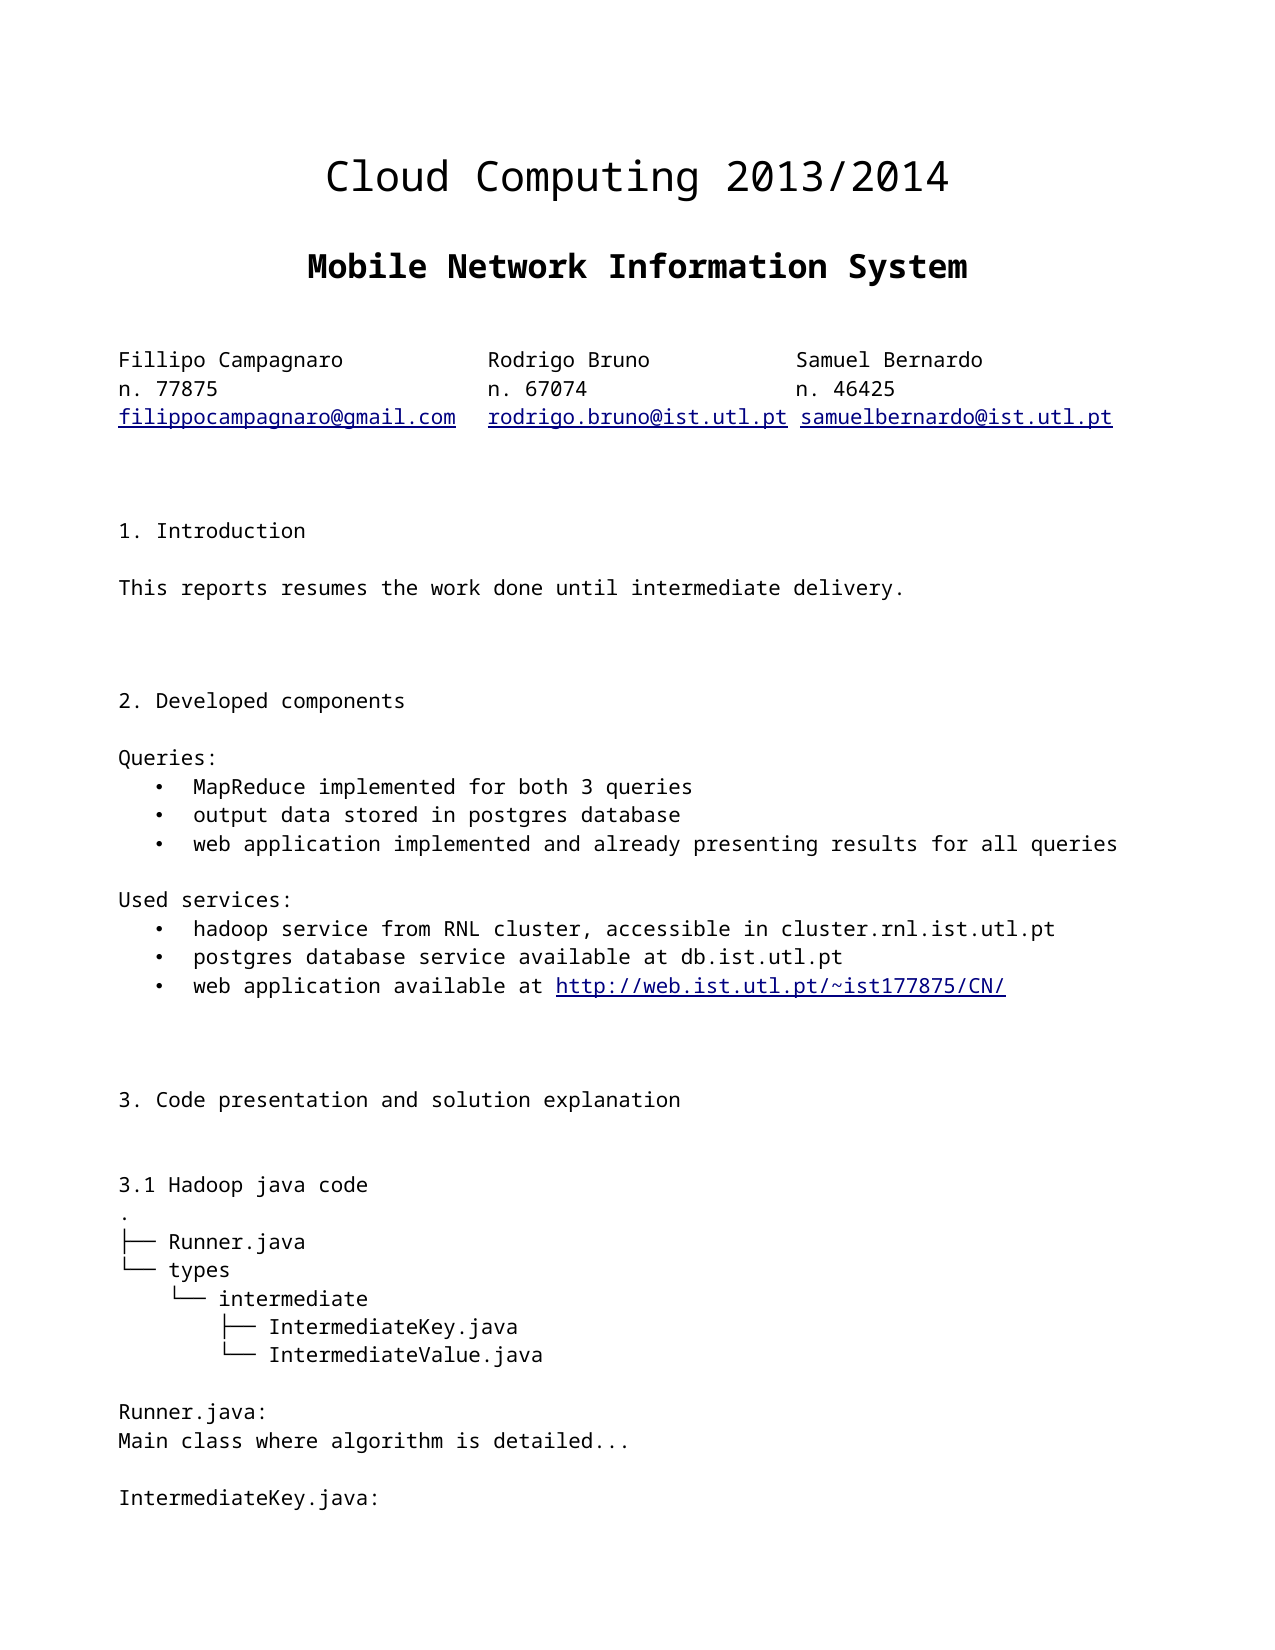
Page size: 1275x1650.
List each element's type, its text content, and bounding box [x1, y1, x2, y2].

text n. 77875 n. 67074 n. 46425 [118, 374, 1157, 402]
text IntermediateKey.java: [118, 1483, 1157, 1511]
text └── types [118, 1255, 1157, 1284]
text ├── IntermediateKey.java [118, 1312, 1157, 1341]
text 3.1 Hadoop java code [118, 1170, 1157, 1198]
text Used services: [118, 886, 1157, 914]
list MapReduce implemented for both 3 queries [156, 772, 1157, 800]
text Runner.java: [118, 1397, 1157, 1426]
text Cloud Computing 2013/2014 [118, 147, 1157, 203]
text 2. Developed components [118, 687, 1157, 715]
list output data stored in postgres database [156, 800, 1157, 829]
text Fillipo Campagnaro Rodrigo Bruno Samuel Bernardo [118, 345, 1157, 374]
text └── intermediate [118, 1284, 1157, 1312]
list hadoop service from RNL cluster, accessible in cluster.rnl.ist.utl.pt [156, 914, 1157, 942]
text . [118, 1198, 1157, 1227]
list postgres database service available at db.ist.utl.pt [156, 942, 1157, 971]
text filippocampagnaro@gmail.com rodrigo.bruno@ist.utl.pt samuelbernardo@ist.utl.pt [118, 402, 1157, 431]
text 1. Introduction [118, 516, 1157, 544]
text ├── Runner.java [118, 1227, 1157, 1255]
text Mobile Network Information System [118, 243, 1157, 288]
text └── IntermediateValue.java [118, 1341, 1157, 1369]
list web application available at http://web.ist.utl.pt/~ist177875/CN/ [156, 971, 1157, 999]
text 3. Code presentation and solution explanation [118, 1085, 1157, 1113]
list web application implemented and already presenting results for all queries [156, 829, 1157, 857]
text Queries: [118, 743, 1157, 772]
text Main class where algorithm is detailed... [118, 1426, 1157, 1454]
text This reports resumes the work done until intermediate delivery. [118, 573, 1157, 601]
